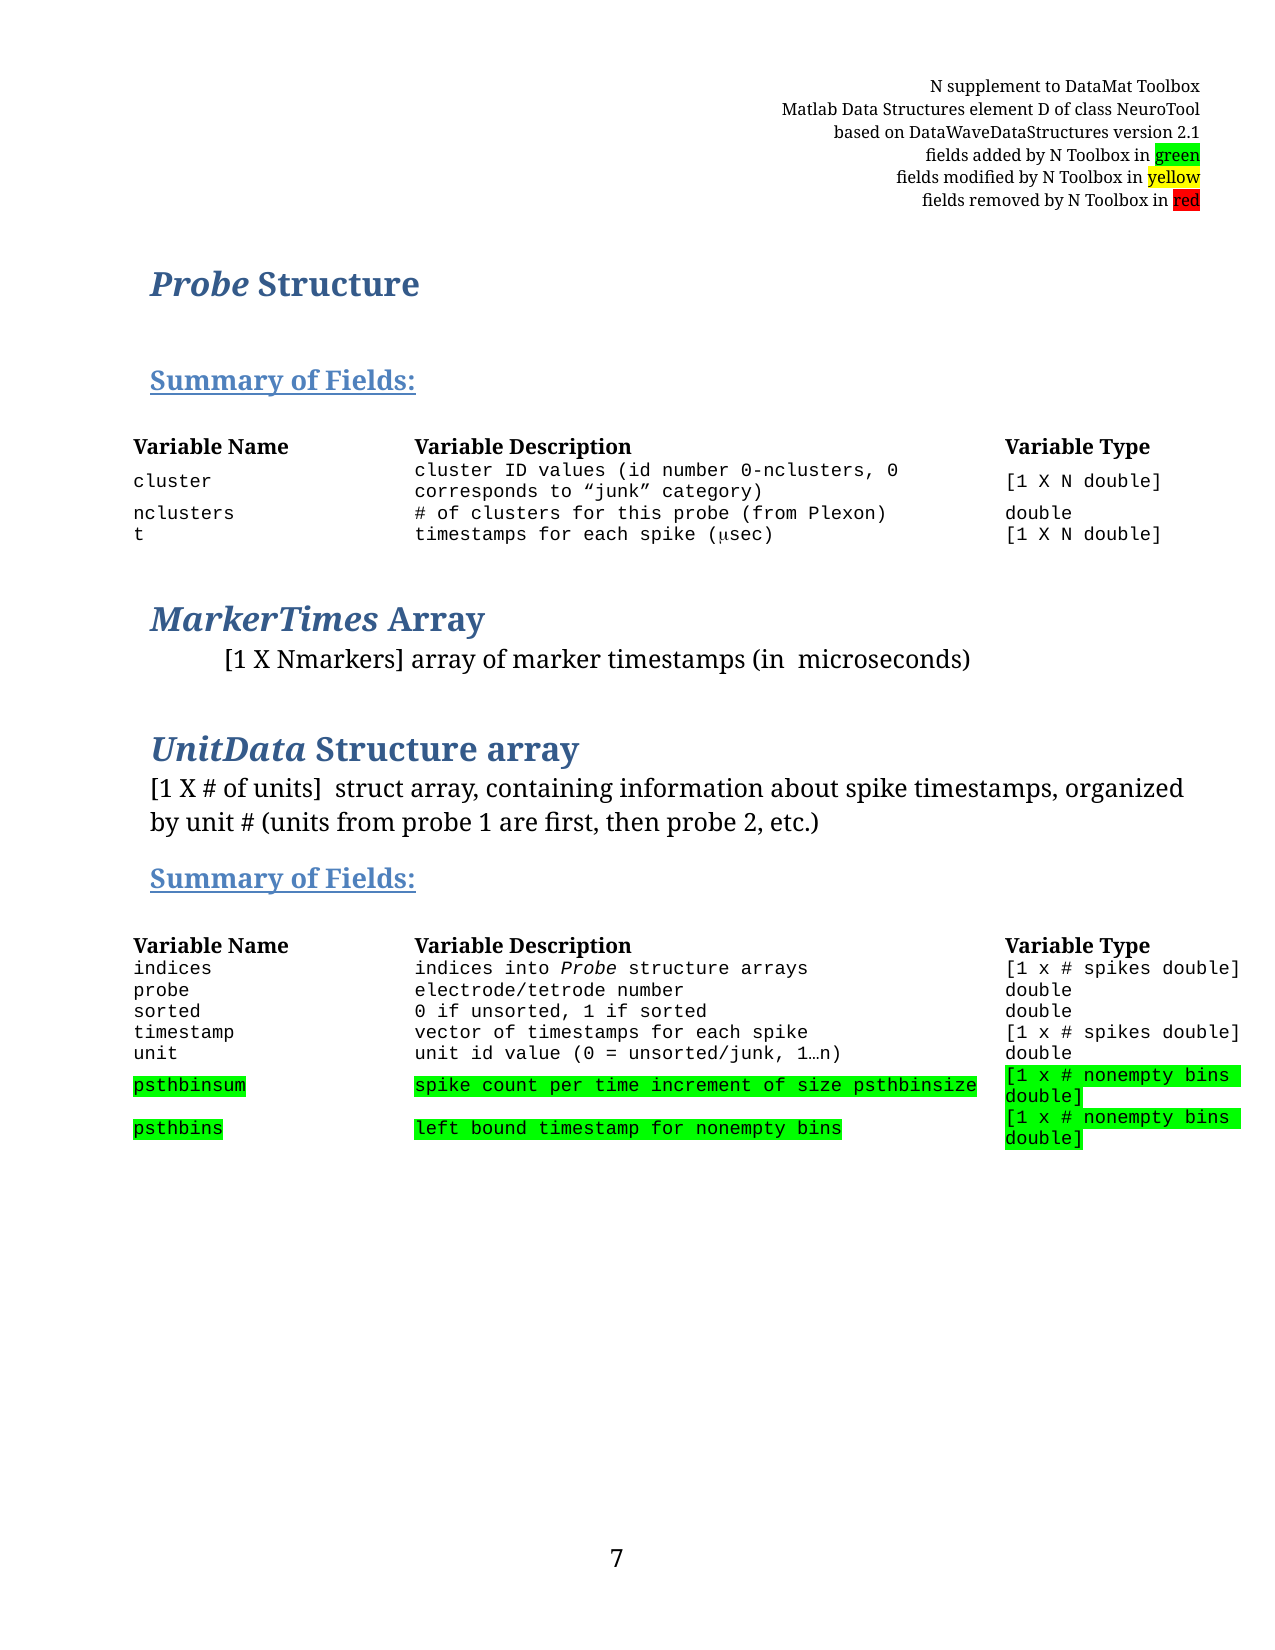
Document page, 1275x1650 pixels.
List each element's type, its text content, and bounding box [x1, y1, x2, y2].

table_header Variable Description [403, 931, 993, 959]
table_cell psthbinsum [122, 1065, 403, 1108]
table_cell timestamps for each spike (sec) [403, 525, 993, 546]
table_cell [1 X N double] [994, 525, 1256, 546]
table_cell electrode/tetrode number [403, 980, 993, 1002]
table_cell spike count per time increment of size psthbinsize [403, 1065, 993, 1108]
table_cell unit [122, 1044, 403, 1065]
table_cell [1 x # nonempty bins double] [994, 1108, 1256, 1150]
table_cell psthbins [122, 1108, 403, 1150]
table_cell indices [122, 959, 403, 980]
table_cell # of clusters for this probe (from Plexon) [403, 504, 993, 525]
text by unit # (units from probe 1 are first, then probe 2, etc.) [150, 805, 1200, 839]
table_cell [1 X N double] [994, 461, 1256, 503]
table_cell timestamp [122, 1023, 403, 1044]
table_cell probe [122, 980, 403, 1002]
subtitle Probe Structure [150, 261, 1200, 307]
subtitle UnitData Structure array [150, 725, 1200, 771]
table_cell [1 x # nonempty bins double] [994, 1065, 1256, 1108]
table_cell double [994, 1002, 1256, 1023]
table_header Variable Type [994, 433, 1256, 461]
table_cell [1 x # spikes double] [994, 959, 1256, 980]
table_header Variable Name [122, 931, 403, 959]
table_cell cluster ID values (id number 0-nclusters, 0 corresponds to “junk” category) [403, 461, 993, 503]
table_cell double [994, 1044, 1256, 1065]
table_cell 0 if unsorted, 1 if sorted [403, 1002, 993, 1023]
subtitle Summary of Fields: [150, 362, 1200, 398]
table_cell sorted [122, 1002, 403, 1023]
text [1 X Nmarkers] array of marker timestamps (in microseconds) [150, 641, 1200, 675]
table_cell vector of timestamps for each spike [403, 1023, 993, 1044]
table_cell indices into Probe structure arrays [403, 959, 993, 980]
subtitle Summary of Fields: [150, 860, 1200, 897]
table_cell double [994, 504, 1256, 525]
table_header Variable Description [403, 433, 993, 461]
table_cell [1 x # spikes double] [994, 1023, 1256, 1044]
table_cell nclusters [122, 504, 403, 525]
table_cell left bound timestamp for nonempty bins [403, 1108, 993, 1150]
table_cell unit id value (0 = unsorted/junk, 1…n) [403, 1044, 993, 1065]
table_header Variable Type [994, 931, 1256, 959]
table_cell cluster [122, 461, 403, 503]
table_cell t [122, 525, 403, 546]
text [1 X # of units] struct array, containing information about spike timestamps, organized [150, 771, 1200, 805]
table_header Variable Name [122, 433, 403, 461]
table_cell double [994, 980, 1256, 1002]
subtitle MarkerTimes Array [150, 596, 1200, 641]
